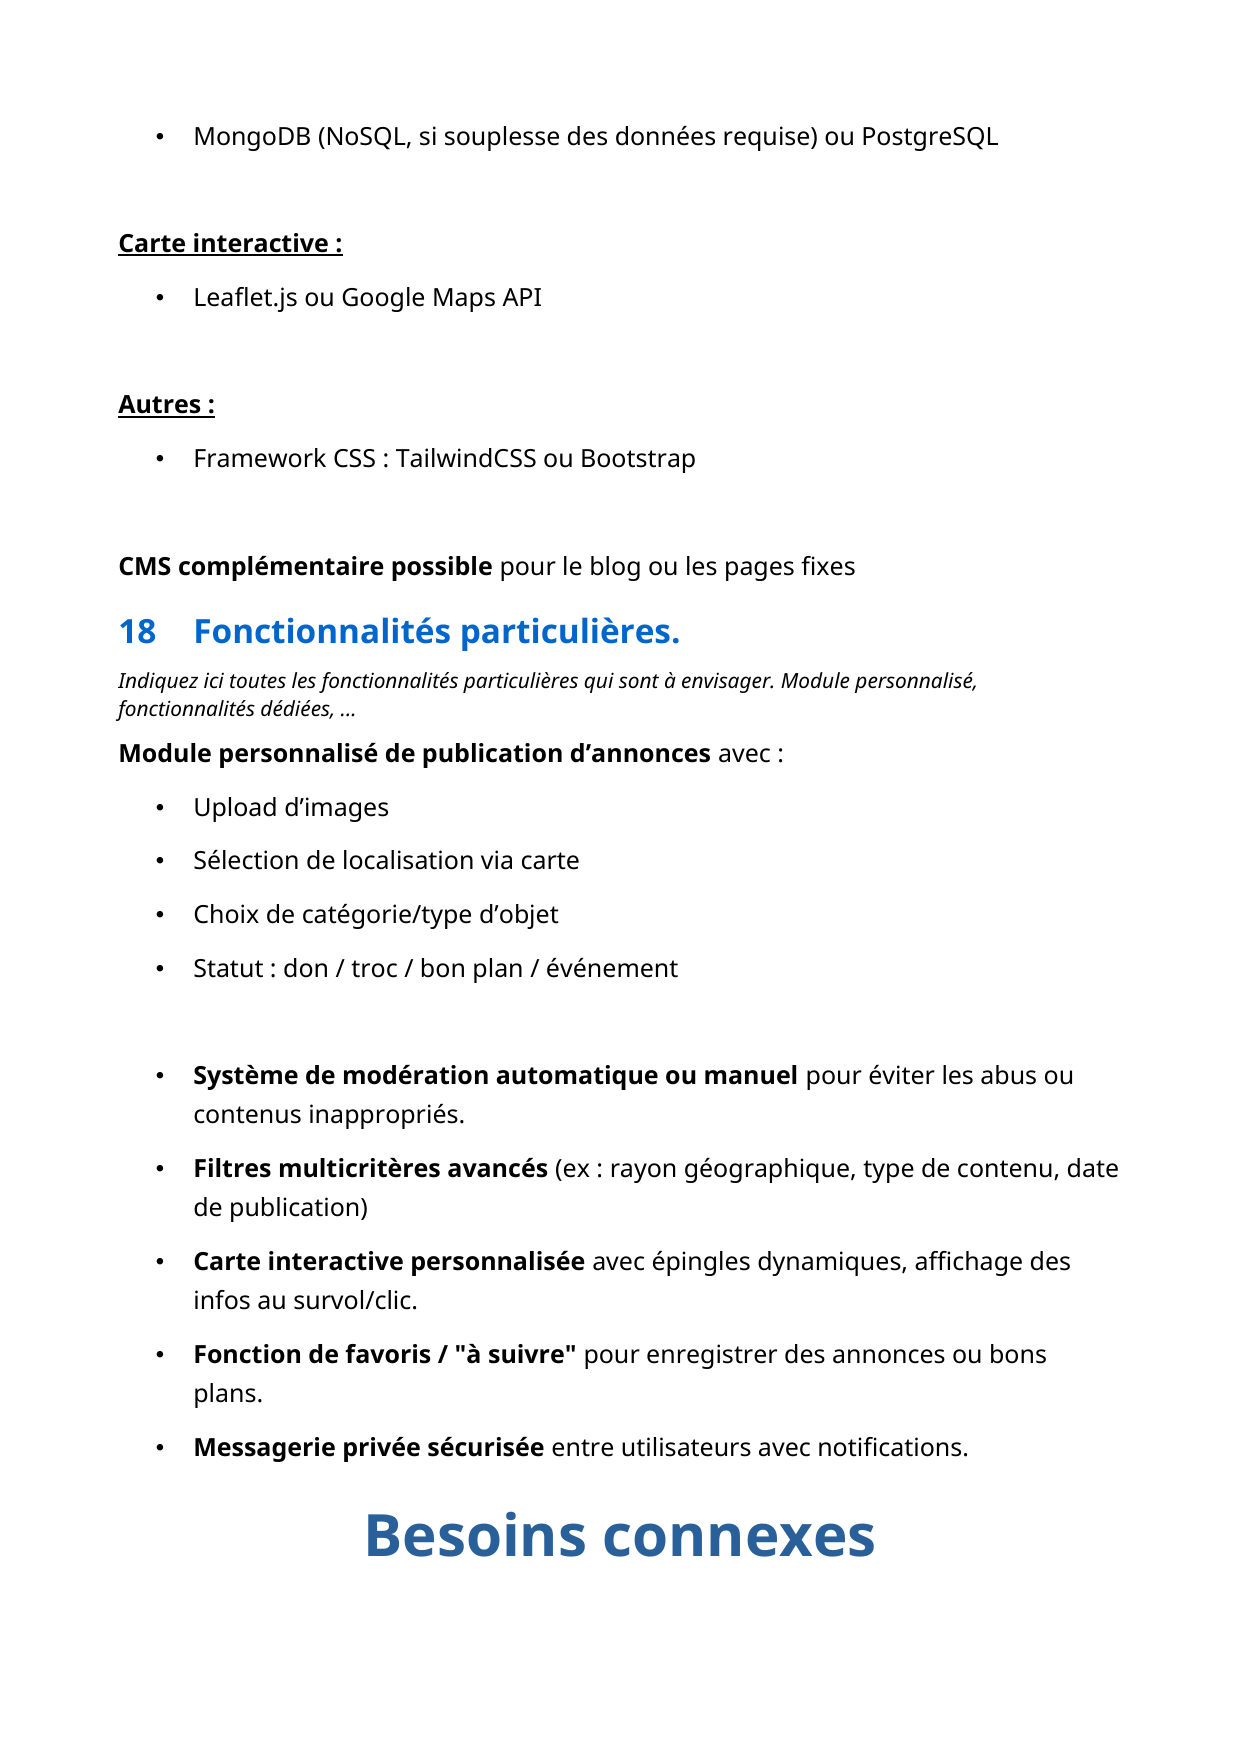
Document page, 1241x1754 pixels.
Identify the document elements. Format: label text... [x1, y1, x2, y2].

list Upload d’images [156, 789, 1122, 823]
list Système de modération automatique ou manuel pour éviter les abus ou contenus inappropriés. [156, 1058, 1122, 1131]
list Framework CSS : TailwindCSS ou Bootstrap [156, 441, 1122, 475]
list MongoDB (NoSQL, si souplesse des données requise) ou PostgreSQL [156, 118, 1122, 152]
text Indiquez ici toutes les fonctionnalités particulières qui sont à envisager. Module personnalisé, fonctionnalités dédiées, ... [118, 666, 1122, 723]
text Autres : [118, 387, 1122, 421]
list Leaflet.js ou Google Maps API [156, 279, 1122, 313]
subtitle Fonctionnalités particulières. [118, 608, 1122, 653]
list Statut : don / troc / bon plan / événement [156, 950, 1122, 984]
list Messagerie privée sécurisée entre utilisateurs avec notifications. [156, 1429, 1122, 1464]
title Besoins connexes [118, 1494, 1122, 1573]
list Filtres multicritères avancés (ex : rayon géographique, type de contenu, date de publication) [156, 1151, 1122, 1224]
text Module personnalisé de publication d’annonces avec : [118, 735, 1122, 769]
text CMS complémentaire possible pour le blog ou les pages fixes [118, 548, 1122, 582]
list Fonction de favoris / "à suivre" pour enregistrer des annonces ou bons plans. [156, 1337, 1122, 1410]
list Sélection de localisation via carte [156, 843, 1122, 877]
text Carte interactive : [118, 226, 1122, 260]
list Carte interactive personnalisée avec épingles dynamiques, affichage des infos au survol/clic. [156, 1244, 1122, 1317]
list Choix de catégorie/type d’objet [156, 897, 1122, 931]
